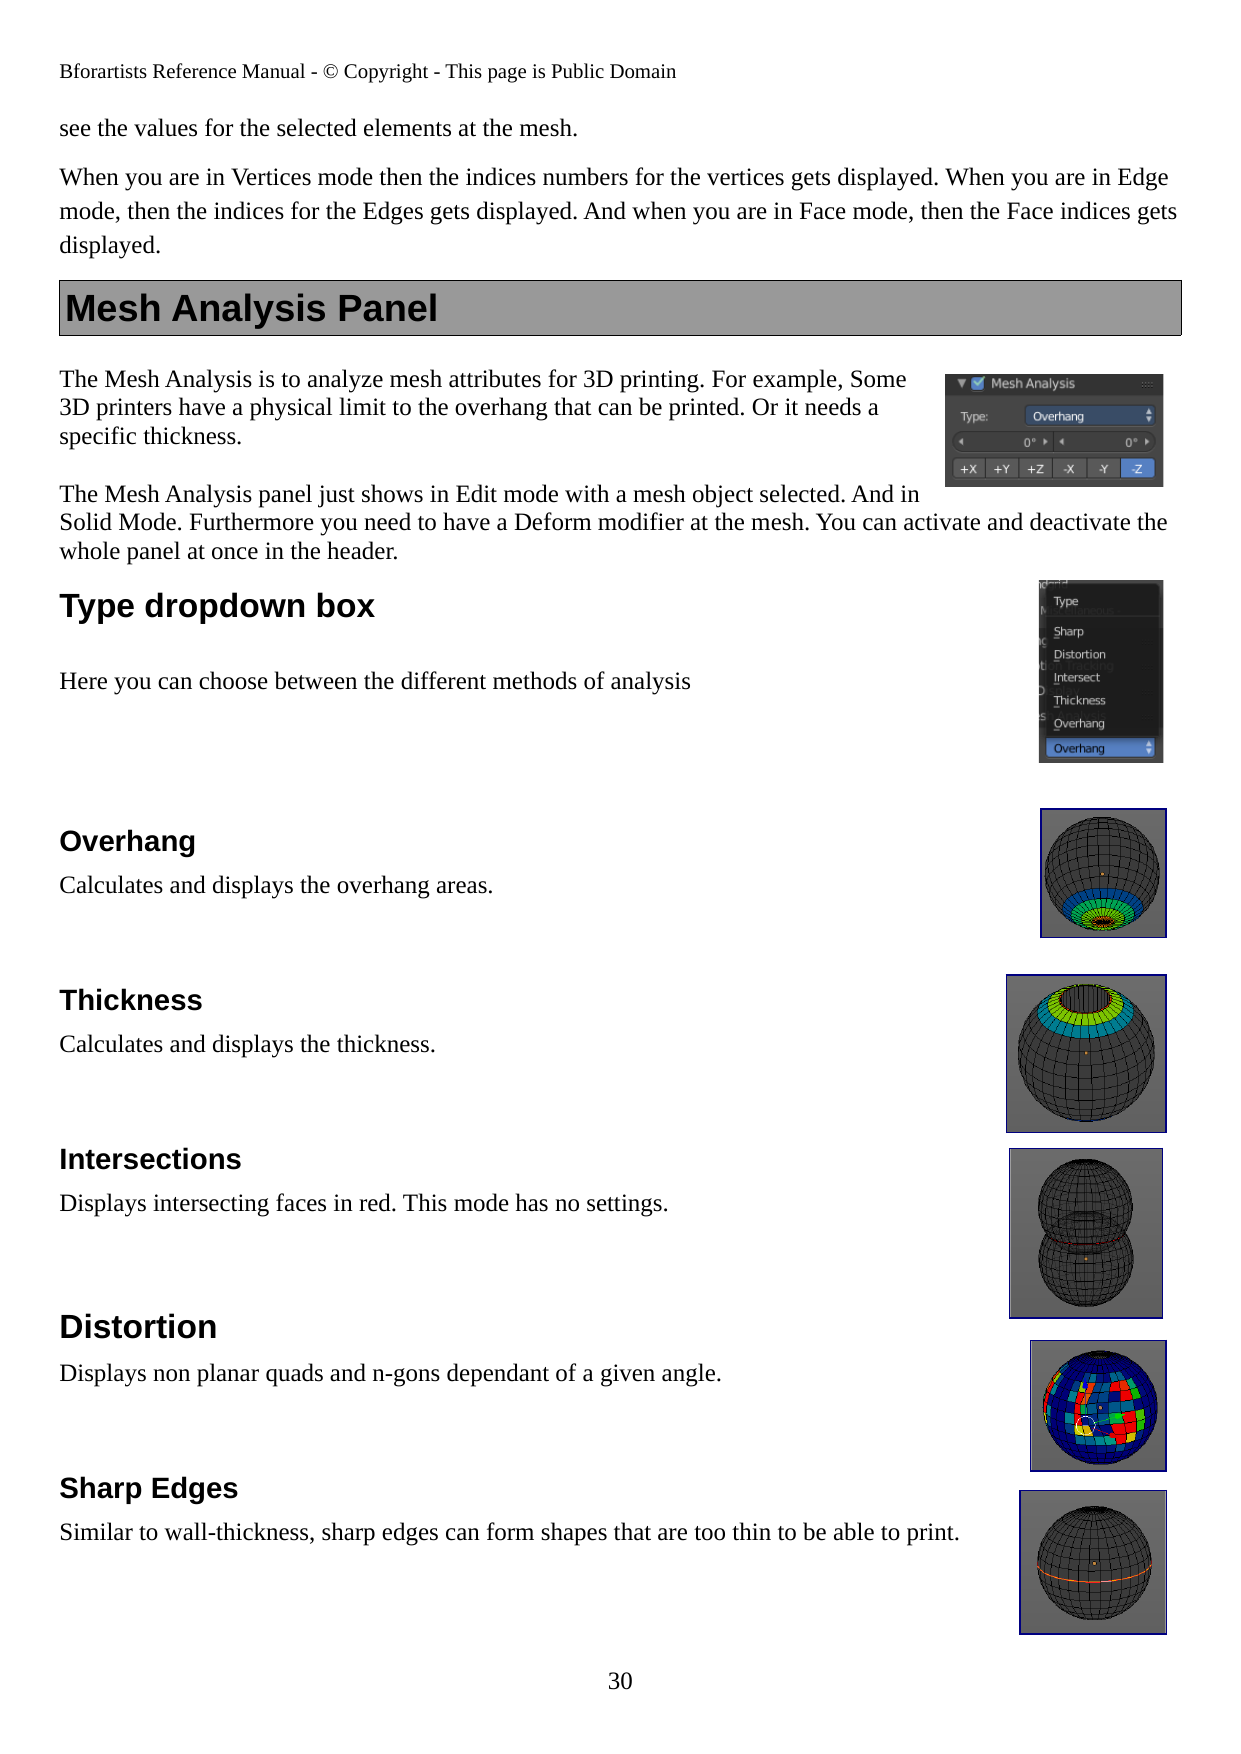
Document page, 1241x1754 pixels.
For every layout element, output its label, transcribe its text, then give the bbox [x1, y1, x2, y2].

subtitle Thickness [59, 983, 1006, 1017]
subtitle Sharp Edges [59, 1471, 1181, 1505]
picture [1010, 1149, 1162, 1317]
table_header Mesh Analysis Panel [60, 281, 1181, 335]
text The Mesh Analysis is to analyze mesh attributes for 3D printing. For example, Some 3D printers have a physical limit to the overhang that can be printed. Or it needs a specific thickness. [59, 364, 1181, 450]
text see the values for the selected elements at the mesh. [59, 113, 1181, 141]
subtitle [1164, 586, 1181, 624]
picture [945, 374, 1164, 487]
text Here you can choose between the different methods of analysis [59, 666, 1038, 694]
text Displays intersecting faces in red. This mode has no settings. [59, 1188, 1009, 1217]
text Displays non planar quads and n-gons dependant of a given angle. [59, 1358, 1030, 1387]
subtitle Distortion [59, 1307, 1181, 1346]
picture [1038, 580, 1164, 763]
text Similar to wall-thickness, sharp edges can form shapes that are too thin to be able to print. [59, 1517, 1019, 1546]
subtitle Overhang [59, 824, 1040, 858]
picture [1031, 1341, 1165, 1470]
picture [1042, 810, 1165, 937]
text The Mesh Analysis panel just shows in Edit mode with a mesh object selected. And in Solid Mode. Furthermore you need to have a Deform modifier at the mesh. You can activate and deactivate the whole panel at once in the header. [59, 479, 1181, 565]
picture [1021, 1491, 1166, 1633]
subtitle [1167, 824, 1181, 858]
text When you are in Vertices mode then the indices numbers for the vertices gets displayed. When you are in Edge mode, then the indices for the Edges gets displayed. And when you are in Face mode, then the Face indices gets displayed. [59, 162, 1181, 259]
picture [1007, 976, 1165, 1132]
subtitle Type dropdown box [59, 586, 1038, 624]
subtitle Intersections [59, 1142, 1181, 1176]
text Calculates and displays the overhang areas. [59, 870, 1040, 899]
subtitle [1167, 983, 1181, 1017]
text Calculates and displays the thickness. [59, 1029, 1006, 1058]
